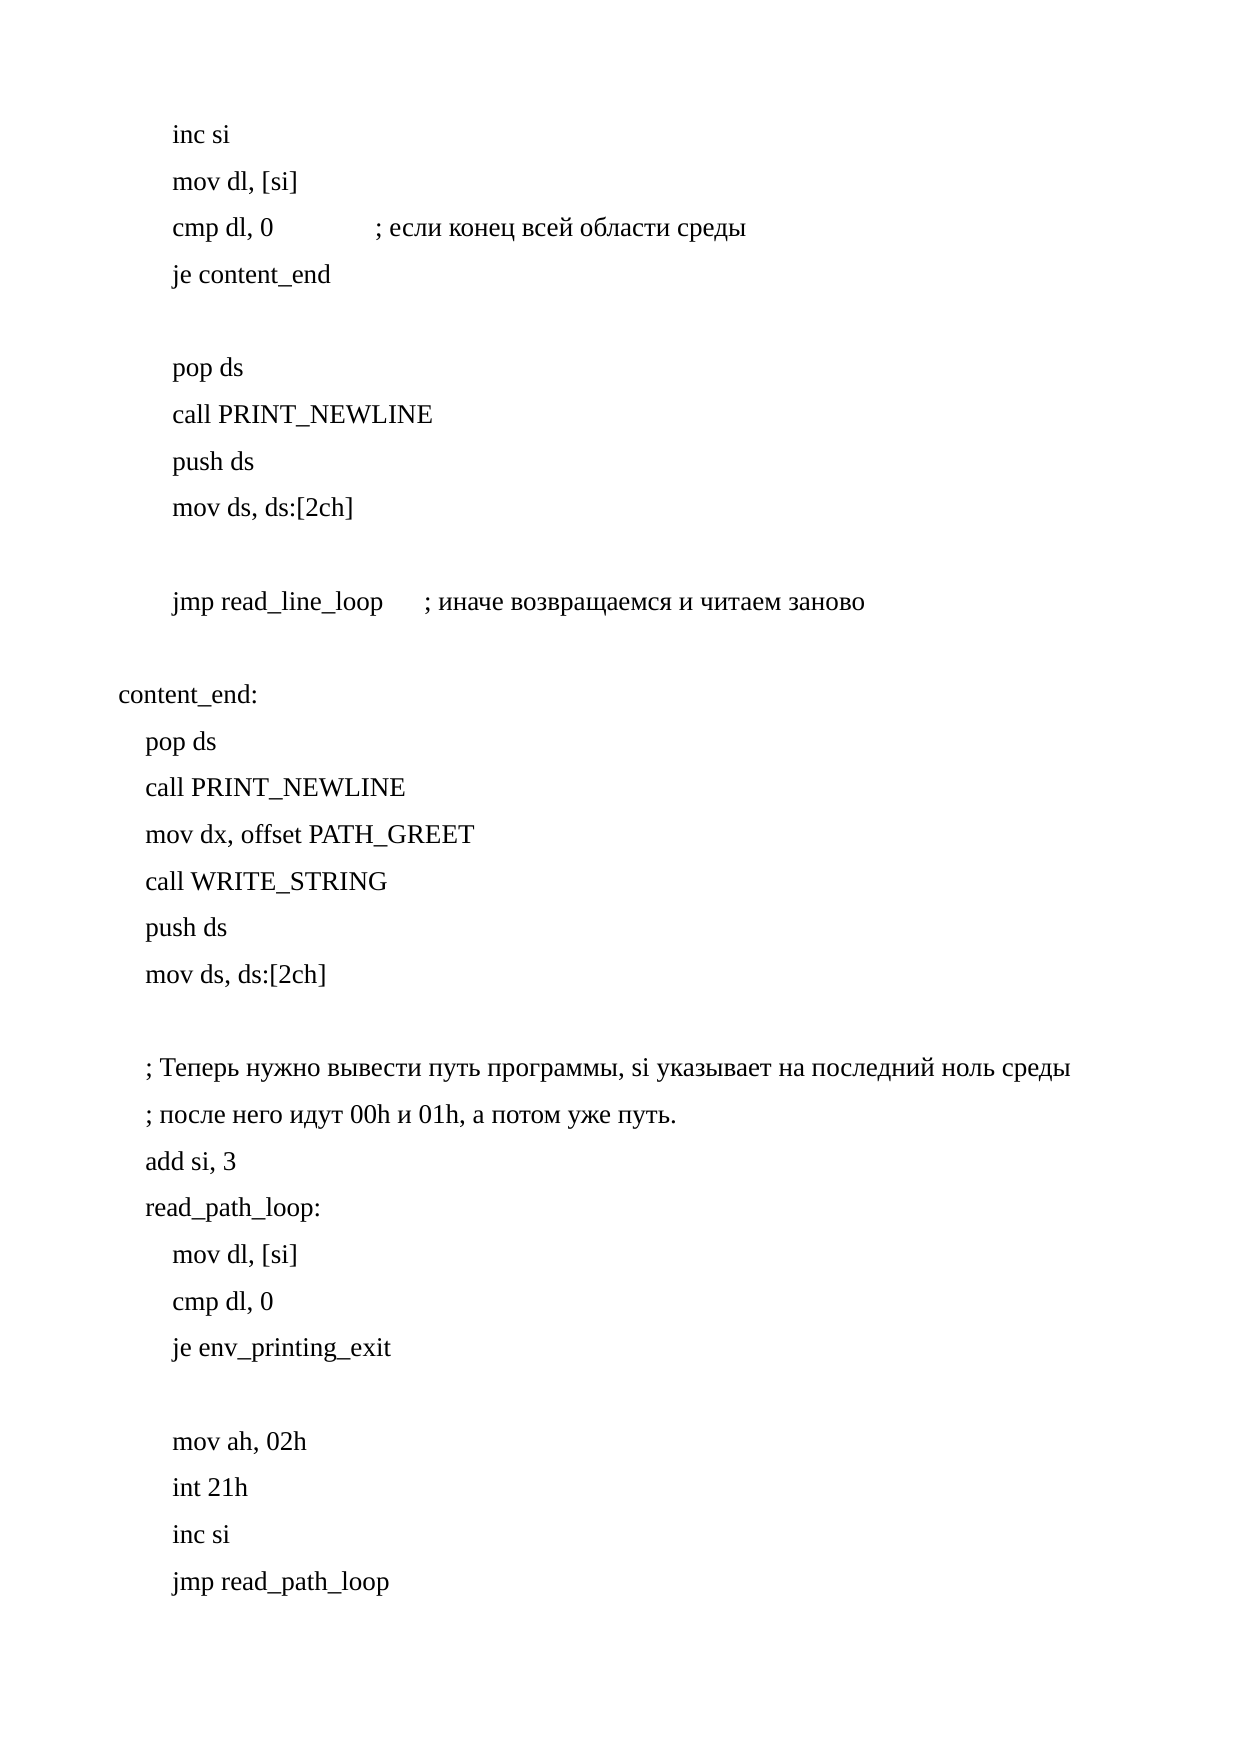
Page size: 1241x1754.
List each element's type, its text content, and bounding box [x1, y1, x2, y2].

text content_end: [118, 678, 1122, 709]
text je content_end [118, 258, 1122, 289]
text mov ah, 02h [118, 1425, 1122, 1456]
text inc si [118, 1518, 1122, 1549]
text cmp dl, 0 [118, 1285, 1122, 1316]
text add si, 3 [118, 1145, 1122, 1176]
text push ds [118, 911, 1122, 943]
text mov dx, offset PATH_GREET [118, 818, 1122, 849]
text mov ds, ds:[2ch] [118, 958, 1122, 989]
text push ds [118, 445, 1122, 476]
text ; после него идут 00h и 01h, а потом уже путь. [118, 1098, 1122, 1129]
text inc si [118, 118, 1122, 149]
text mov dl, [si] [118, 165, 1122, 196]
text call WRITE_STRING [118, 865, 1122, 896]
text jmp read_line_loop ; иначе возвращаемся и читаем заново [118, 585, 1122, 616]
text int 21h [118, 1471, 1122, 1503]
text mov dl, [si] [118, 1238, 1122, 1269]
text ; Теперь нужно вывести путь программы, si указывает на последний ноль среды [118, 1051, 1122, 1083]
text pop ds [118, 725, 1122, 756]
text jmp read_path_loop [118, 1565, 1122, 1596]
text mov ds, ds:[2ch] [118, 491, 1122, 523]
text je env_printing_exit [118, 1331, 1122, 1363]
text pop ds [118, 351, 1122, 383]
text read_path_loop: [118, 1191, 1122, 1223]
text call PRINT_NEWLINE [118, 771, 1122, 803]
text cmp dl, 0 ; если конец всей области среды [118, 211, 1122, 243]
text call PRINT_NEWLINE [118, 398, 1122, 429]
